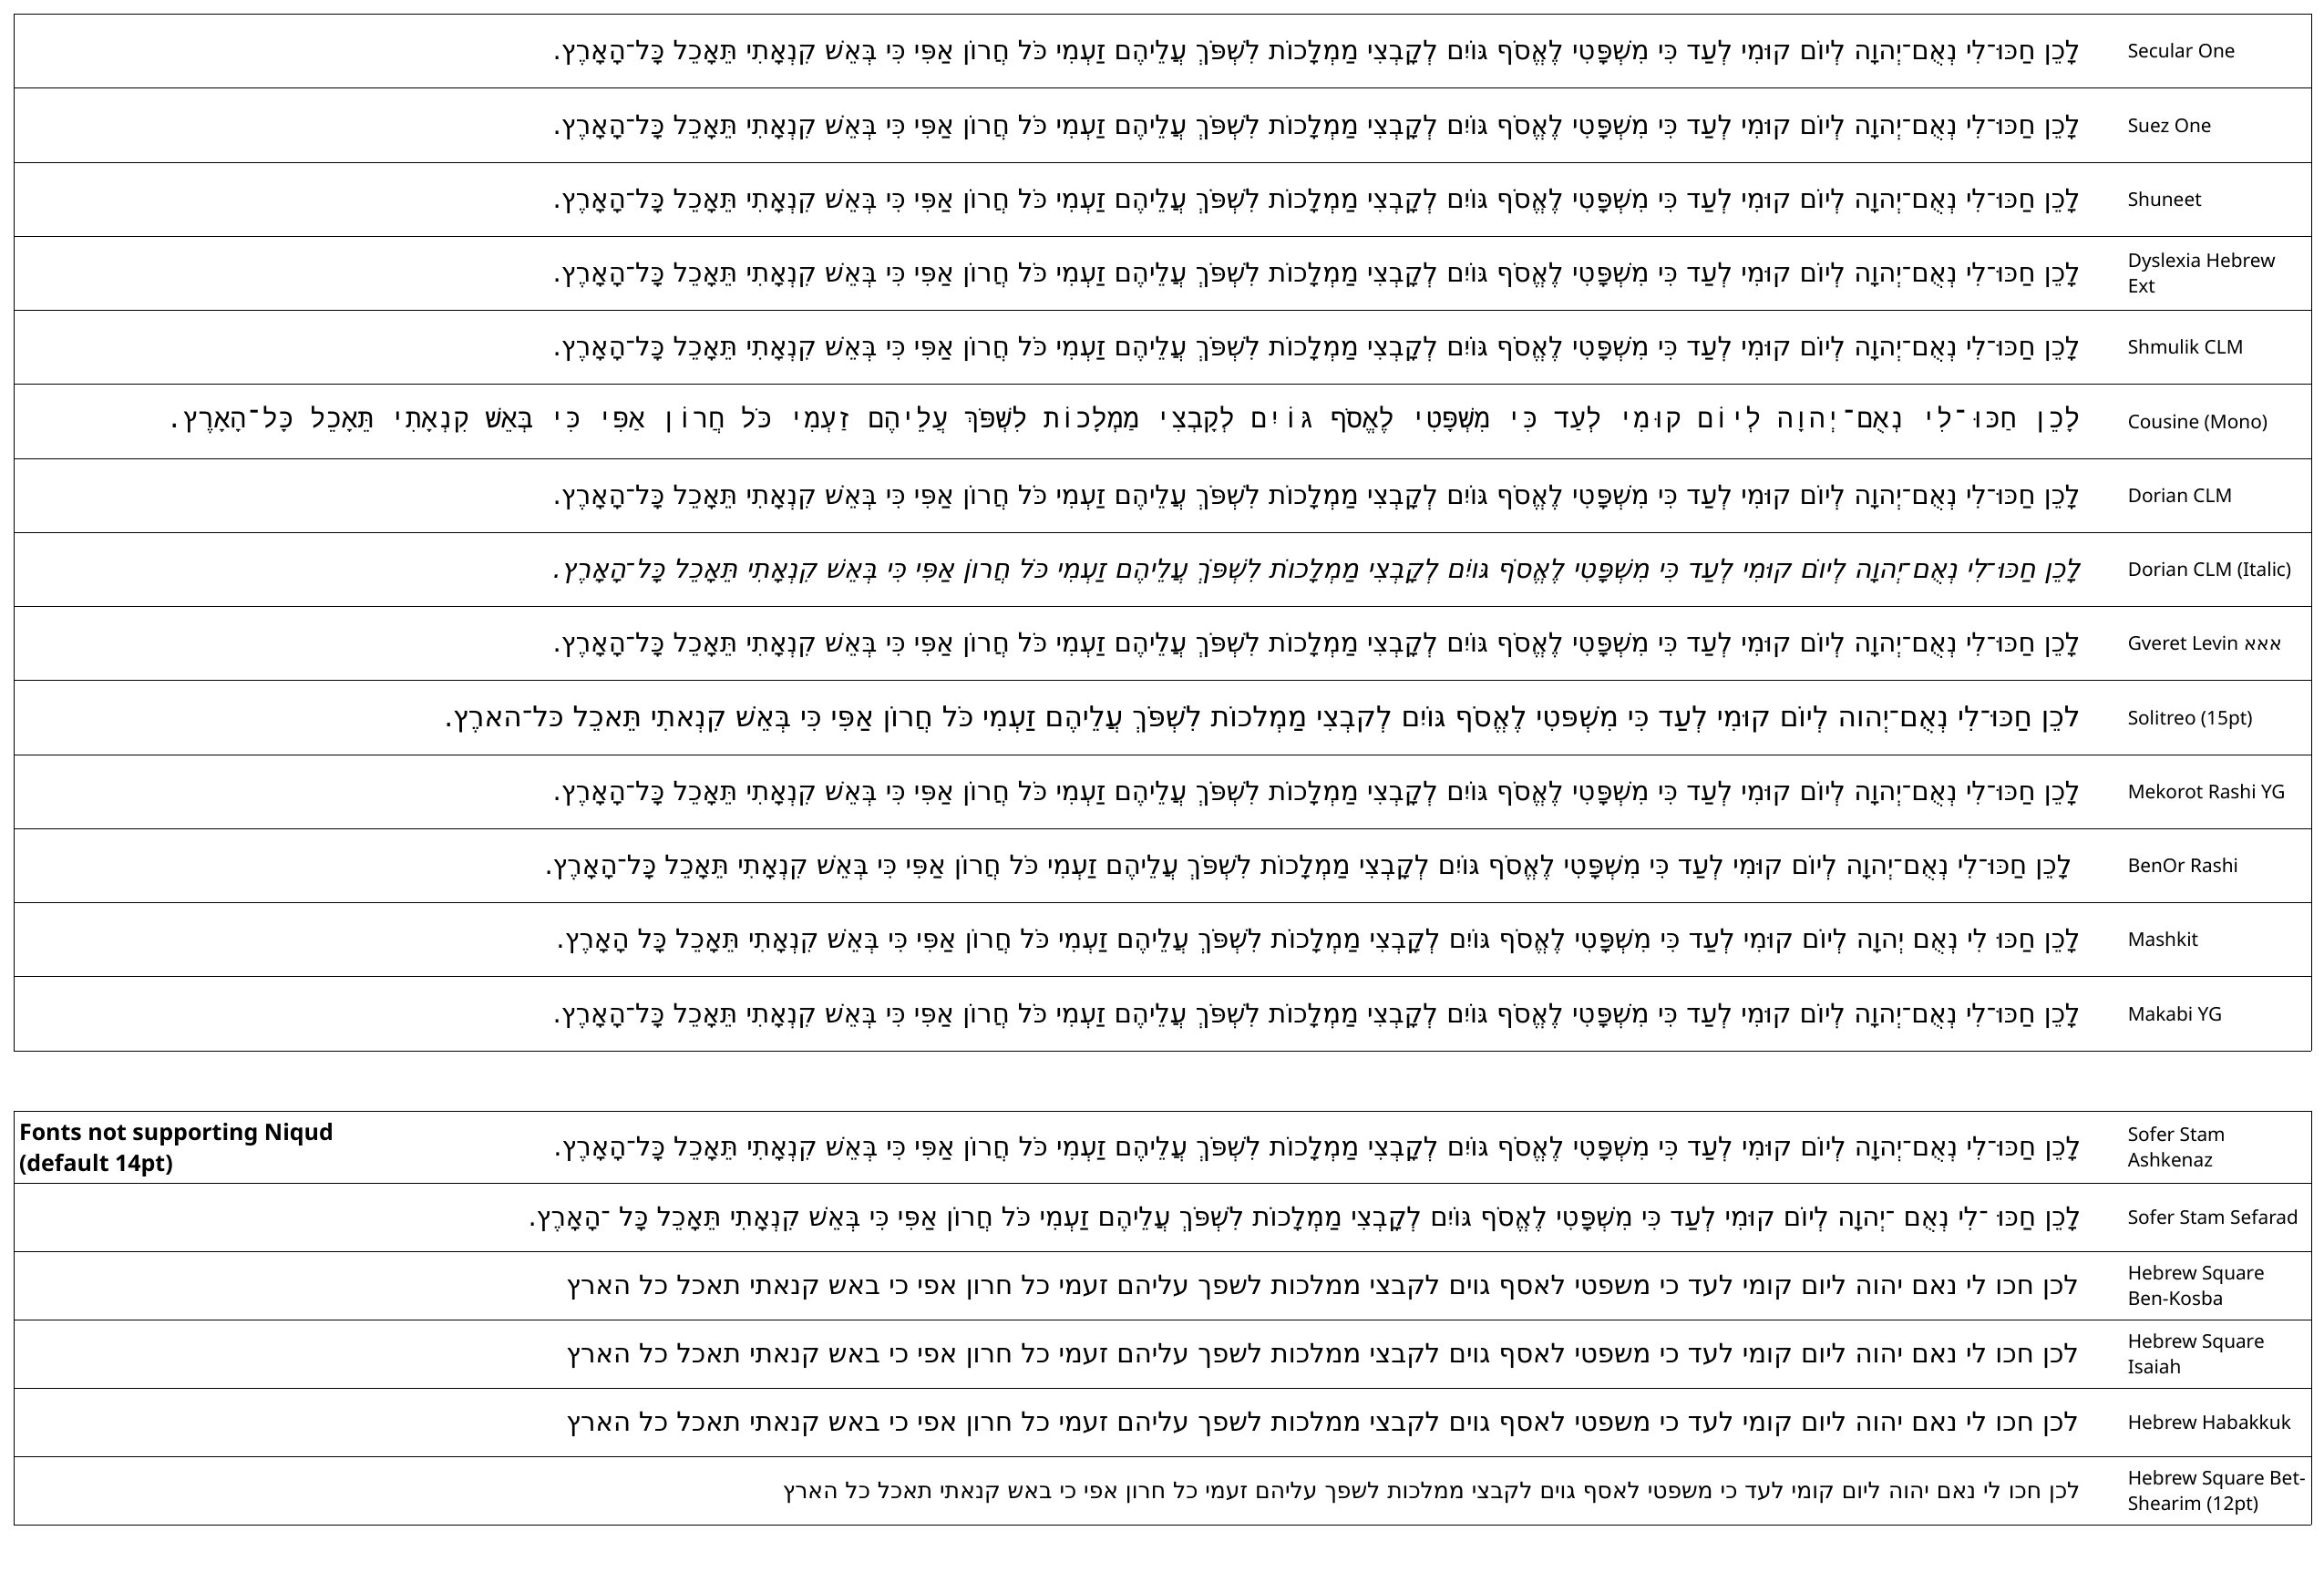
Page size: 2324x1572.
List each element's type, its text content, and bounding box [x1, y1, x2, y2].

table_cell [2086, 903, 2122, 976]
table_cell Cousine (Mono) [2123, 385, 2311, 457]
table_cell [2086, 459, 2122, 532]
table_cell Sofer Stam Sefarad [2123, 1184, 2311, 1251]
table_cell לָכֵן חַכּוּ־לִי נְאֻם־יְהוָה לְיוֹם קוּמִי לְעַד כִּי מִשְׁפָּטִי לֶאֱסֹף גּוֹיִם לְקָבְצִי מַמְלָכוֹת לִשְׁפֹּךְ עֲלֵיהֶם זַעְמִי כֹּל חֲרוֹן אַפִּי כִּי בְּאֵשׁ קִנְאָתִי תֵּאָכֵל כָּל־הָאָרֶץ.‏ [15, 88, 2085, 161]
table_cell [2086, 607, 2122, 680]
table_cell [2086, 533, 2122, 606]
table_cell לָכֵן חַכּוּ־לִי נְאֻם־יְהוָה לְיוֹם קוּמִי לְעַד כִּי מִשְׁפָּטִי לֶאֱסֹף גּוֹיִם לְקָבְצִי מַמְלָכוֹת לִשְׁפֹּךְ עֲלֵיהֶם זַעְמִי כֹּל חֲרוֹן אַפִּי כִּי בְּאֵשׁ קִנְאָתִי תֵּאָכֵל כָּל־הָאָרֶץ.‏ [15, 385, 2085, 457]
table_cell Secular One [2123, 15, 2311, 87]
table_cell לָכֵן חַכּוּ לִי נְאֻם יְהוָה לְיוֹם קוּמִי לְעַד כִּי מִשְׁפָּטִי לֶאֱסֹף גּוֹיִם לְקָבְצִי מַמְלָכוֹת לִשְׁפֹּךְ עֲלֵיהֶם זַעְמִי כֹּל חֲרוֹן אַפִּי כִּי בְּאֵשׁ קִנְאָתִי תֵּאָכֵל כָּל הָאָרֶץ.‏ [15, 903, 2085, 976]
table_cell [2086, 1457, 2123, 1525]
table_cell [2086, 829, 2122, 902]
table_cell [2086, 1389, 2123, 1456]
table_header [2086, 1112, 2123, 1183]
table_cell Gveret Levin אאא [2123, 607, 2311, 680]
table_cell לָכֵן חַכּוּ־לִי נְאֻם־יְהוָה לְיוֹם קוּמִי לְעַד כִּי מִשְׁפָּטִי לֶאֱסֹף גּוֹיִם לְקָבְצִי מַמְלָכוֹת לִשְׁפֹּךְ עֲלֵיהֶם זַעְמִי כֹּל חֲרוֹן אַפִּי כִּי בְּאֵשׁ קִנְאָתִי תֵּאָכֵל כָּל־הָאָרֶץ.‏ [15, 237, 2085, 310]
table_cell לָכֵן חַכּוּ־לִי נְאֻם־יְהוָה לְיוֹם קוּמִי לְעַד כִּי מִשְׁפָּטִי לֶאֱסֹף גּוֹיִם לְקָבְצִי מַמְלָכוֹת לִשְׁפֹּךְ עֲלֵיהֶם זַעְמִי כֹּל חֲרוֹן אַפִּי כִּי בְּאֵשׁ קִנְאָתִי תֵּאָכֵל כָּל־הָאָרֶץ.‏ [15, 977, 2085, 1050]
table_cell לכן חכו לי נאם יהוה ליום קומי לעד כי משפטי לאסף גוים לקבצי ממלכות לשפך עליהם זעמי כל חרון אפי כי באש קנאתי תאכל כל הארץ [15, 1389, 2086, 1456]
table_cell לָכֵן חַכּוּ־לִי נְאֻם־יְהוָה לְיוֹם קוּמִי לְעַד כִּי מִשְׁפָּטִי לֶאֱסֹף גּוֹיִם לְקָבְצִי מַמְלָכוֹת לִשְׁפֹּךְ עֲלֵיהֶם זַעְמִי כֹּל חֲרוֹן אַפִּי כִּי בְּאֵשׁ קִנְאָתִי תֵּאָכֵל כָּל־הָאָרֶץ.‏ [15, 829, 2085, 902]
table_cell Dorian CLM (Italic) [2123, 533, 2311, 606]
table_cell [2086, 385, 2122, 457]
table_cell Hebrew Square Ben-Kosba [2123, 1252, 2311, 1320]
table_cell [2086, 755, 2122, 828]
table_cell [2086, 1184, 2123, 1251]
table_cell לכן חכו לי נאם יהוה ליום קומי לעד כי משפטי לאסף גוים לקבצי ממלכות לשפך עליהם זעמי כל חרון אפי כי באש קנאתי תאכל כל הארץ [15, 1320, 2086, 1388]
table_cell לכן חכו לי נאם יהוה ליום קומי לעד כי משפטי לאסף גוים לקבצי ממלכות לשפך עליהם זעמי כל חרון אפי כי באש קנאתי תאכל כל הארץ [15, 1252, 2086, 1320]
table_cell Suez One [2123, 88, 2311, 161]
table_cell Mashkit [2123, 903, 2311, 976]
table_cell [2086, 681, 2122, 754]
table_cell לָכֵן חַכּוּ־לִי נְאֻם־יְהוָה לְיוֹם קוּמִי לְעַד כִּי מִשְׁפָּטִי לֶאֱסֹף גּוֹיִם לְקָבְצִי מַמְלָכוֹת לִשְׁפֹּךְ עֲלֵיהֶם זַעְמִי כֹּל חֲרוֹן אַפִּי כִּי בְּאֵשׁ קִנְאָתִי תֵּאָכֵל כָּל־הָאָרֶץ.‏ [15, 311, 2085, 384]
table_cell Hebrew Habakkuk [2123, 1389, 2311, 1456]
table_cell [2086, 237, 2122, 310]
table_cell לָכֵן חַכּוּ־לִי נְאֻם־יְהוָה לְיוֹם קוּמִי לְעַד כִּי מִשְׁפָּטִי לֶאֱסֹף גּוֹיִם לְקָבְצִי מַמְלָכוֹת לִשְׁפֹּךְ עֲלֵיהֶם זַעְמִי כֹּל חֲרוֹן אַפִּי כִּי בְּאֵשׁ קִנְאָתִי תֵּאָכֵל כָּל־הָאָרֶץ.‏ [15, 163, 2085, 236]
table_cell לָכֵן חַכּוּ ־לִי נְאֻם ־יְהוָה לְיוֹם קוּמִי לְעַד כִּי מִשְׁפָּטִי לֶאֱסֹף גּוֹיִם לְקָבְצִי מַמְלָכוֹת לִשְׁפֹּךְ עֲלֵיהֶם זַעְמִי כֹּל חֲרוֹן אַפִּי כִּי בְּאֵשׁ קִנְאָתִי תֵּאָכֵל כָּל ־הָאָרֶץ.‏ [15, 1184, 2086, 1251]
table_cell Mekorot Rashi YG [2123, 755, 2311, 828]
table_cell [2086, 1252, 2123, 1320]
table_cell לָכֵן חַכּוּ־לִי נְאֻם־יְהוָה לְיוֹם קוּמִי לְעַד כִּי מִשְׁפָּטִי לֶאֱסֹף גּוֹיִם לְקָבְצִי מַמְלָכוֹת לִשְׁפֹּךְ עֲלֵיהֶם זַעְמִי כֹּל חֲרוֹן אַפִּי כִּי בְּאֵשׁ קִנְאָתִי תֵּאָכֵל כָּל־הָאָרֶץ.‏ [15, 533, 2085, 606]
table_cell Shuneet [2123, 163, 2311, 236]
table_cell [2086, 1320, 2123, 1388]
table_cell Hebrew Square Bet-Shearim (12pt) [2123, 1457, 2311, 1525]
table_cell [2086, 88, 2122, 161]
table_cell Shmulik CLM [2123, 311, 2311, 384]
table_cell BenOr Rashi [2123, 829, 2311, 902]
table_cell לָכֵן חַכּוּ־לִי נְאֻם־יְהוָה לְיוֹם קוּמִי לְעַד כִּי מִשְׁפָּטִי לֶאֱסֹף גּוֹיִם לְקָבְצִי מַמְלָכוֹת לִשְׁפֹּךְ עֲלֵיהֶם זַעְמִי כֹּל חֲרוֹן אַפִּי כִּי בְּאֵשׁ קִנְאָתִי תֵּאָכֵל כָּל־הָאָרֶץ.‏ [15, 15, 2085, 87]
table_cell לָכֵן חַכּוּ־לִי נְאֻם־יְהוָה לְיוֹם קוּמִי לְעַד כִּי מִשְׁפָּטִי לֶאֱסֹף גּוֹיִם לְקָבְצִי מַמְלָכוֹת לִשְׁפֹּךְ עֲלֵיהֶם זַעְמִי כֹּל חֲרוֹן אַפִּי כִּי בְּאֵשׁ קִנְאָתִי תֵּאָכֵל כָּל־הָאָרֶץ.‏ [15, 755, 2085, 828]
table_cell לָכֵן חַכּוּ־לִי נְאֻם־יְהוָה לְיוֹם קוּמִי לְעַד כִּי מִשְׁפָּטִי לֶאֱסֹף גּוֹיִם לְקָבְצִי מַמְלָכוֹת לִשְׁפֹּךְ עֲלֵיהֶם זַעְמִי כֹּל חֲרוֹן אַפִּי כִּי בְּאֵשׁ קִנְאָתִי תֵּאָכֵל כָּל־הָאָרֶץ.‏ [15, 607, 2085, 680]
table_header לָכֵן חַכּוּ־לִי נְאֻם־יְהוָה לְיוֹם קוּמִי לְעַד כִּי מִשְׁפָּטִי לֶאֱסֹף גּוֹיִם לְקָבְצִי מַמְלָכוֹת לִשְׁפֹּךְ עֲלֵיהֶם זַעְמִי כֹּל חֲרוֹן אַפִּי כִּי בְּאֵשׁ קִנְאָתִי תֵּאָכֵל כָּל־הָאָרֶץ.‏ [377, 1112, 2086, 1183]
table_cell לכן חכו לי נאם יהוה ליום קומי לעד כי משפטי לאסף גוים לקבצי ממלכות לשפך עליהם זעמי כל חרון אפי כי באש קנאתי תאכל כל הארץ [15, 1457, 2086, 1525]
table_cell Solitreo (15pt) [2123, 681, 2311, 754]
table_cell [2086, 163, 2122, 236]
table_cell Dorian CLM [2123, 459, 2311, 532]
table_cell לָכֵן חַכּוּ־לִי נְאֻם־יְהוָה לְיוֹם קוּמִי לְעַד כִּי מִשְׁפָּטִי לֶאֱסֹף גּוֹיִם לְקָבְצִי מַמְלָכוֹת לִשְׁפֹּךְ עֲלֵיהֶם זַעְמִי כֹּל חֲרוֹן אַפִּי כִּי בְּאֵשׁ קִנְאָתִי תֵּאָכֵל כָּל־הָאָרֶץ.‏ [15, 459, 2085, 532]
table_cell [2086, 15, 2122, 87]
table_cell Dyslexia Hebrew Ext [2123, 237, 2311, 310]
table_header Fonts not supporting Niqud (default 14pt) [15, 1112, 376, 1183]
table_cell Makabi YG [2123, 977, 2311, 1050]
table_header Sofer Stam Ashkenaz [2123, 1112, 2311, 1183]
table_cell Hebrew Square Isaiah [2123, 1320, 2311, 1388]
table_cell לכֵן חַכּוּ־לִי נְאֻם־יְהוה לְיוֹם קוּמִי לְעַד כִּי מִשְׁפּטִי לֶאֱסֹף גּוֹיִם לְקבְצִי מַמְלכוֹת לִשְׁפֹּךְ עֲלֵיהֶם זַעְמִי כֹּל חֲרוֹן אַפִּי כִּי בְּאֵשׁ קִנְאתִי תֵּאכֵל כּל־הארֶץ.‏ [15, 681, 2085, 754]
table_cell [2086, 311, 2122, 384]
table_cell [2086, 977, 2122, 1050]
